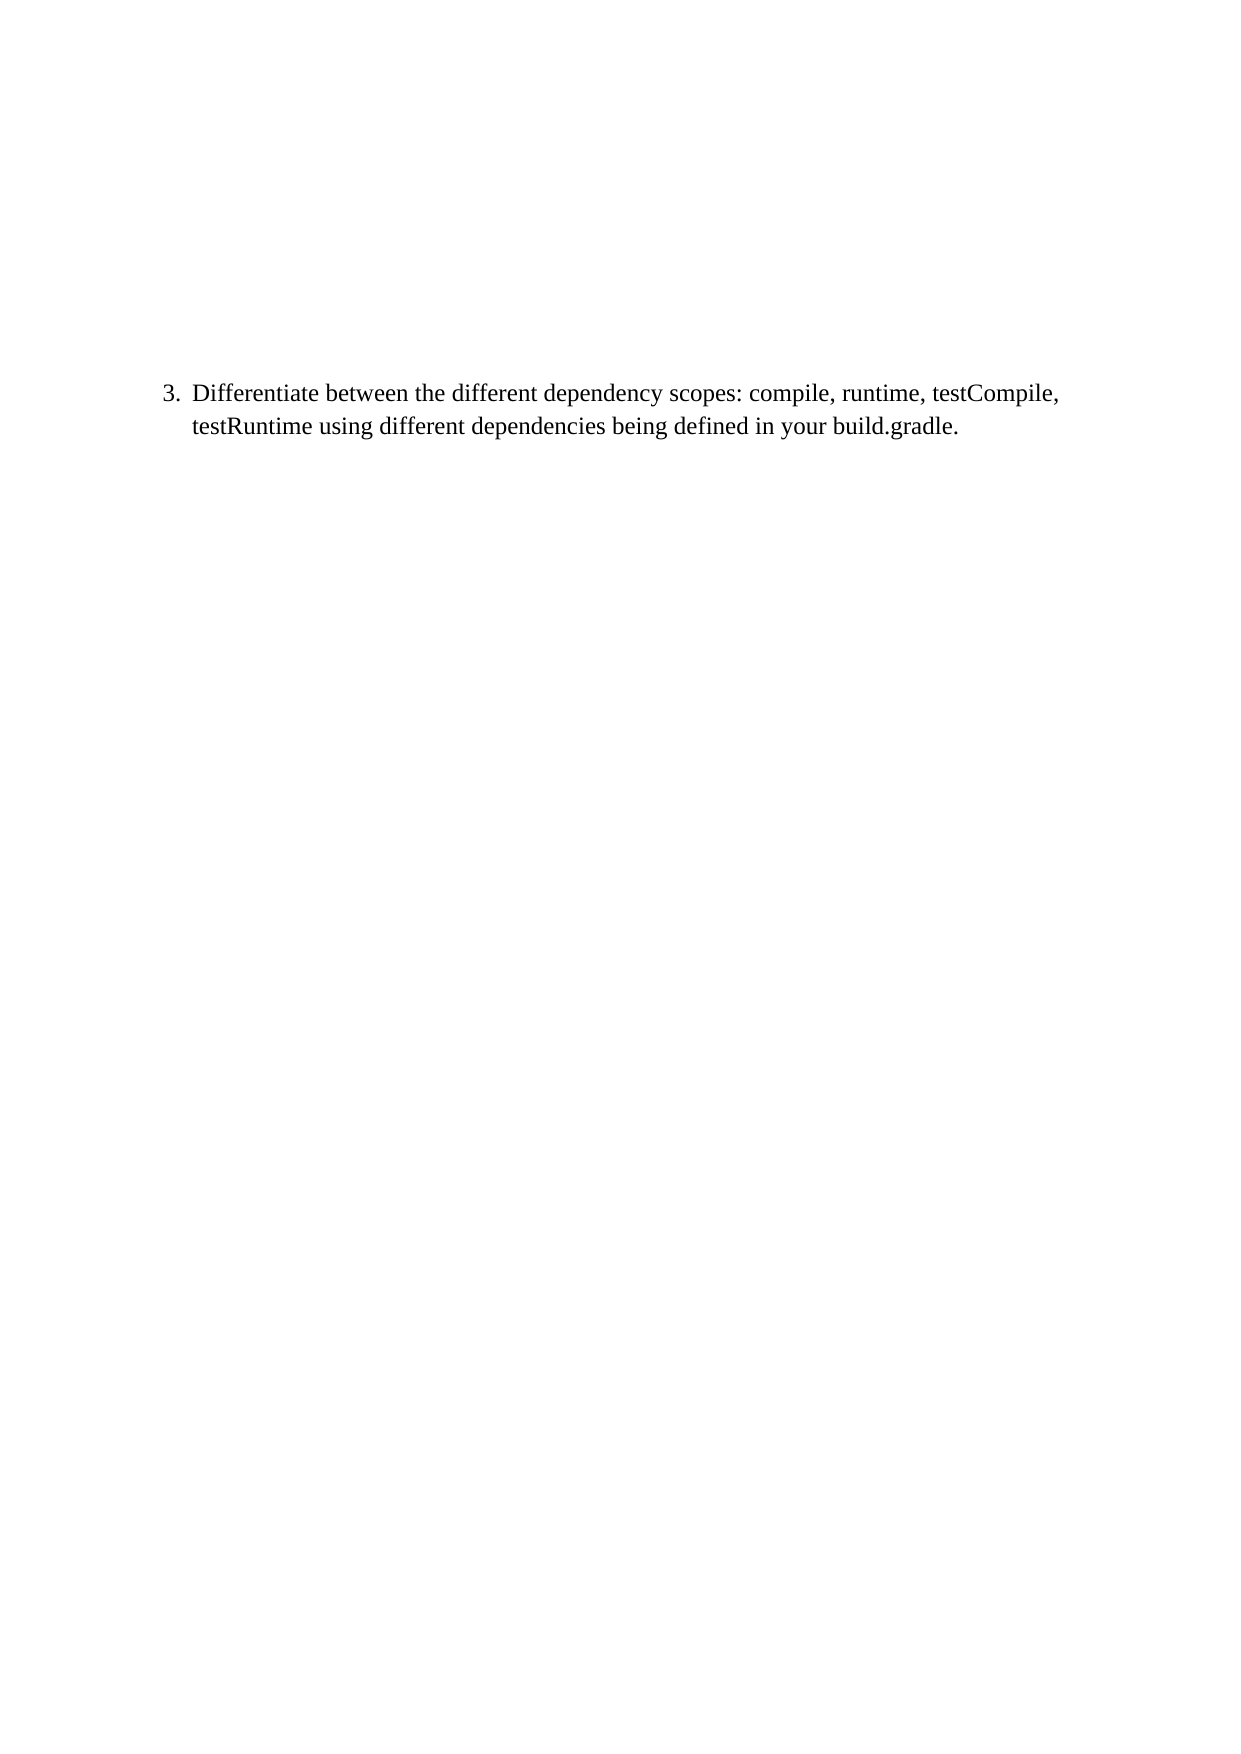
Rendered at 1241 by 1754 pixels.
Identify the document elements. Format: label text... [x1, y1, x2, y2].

list Differentiate between the different dependency scopes: compile, runtime, testCompile, testRuntime using different dependencies being defined in your build.gradle. [162, 378, 1122, 440]
